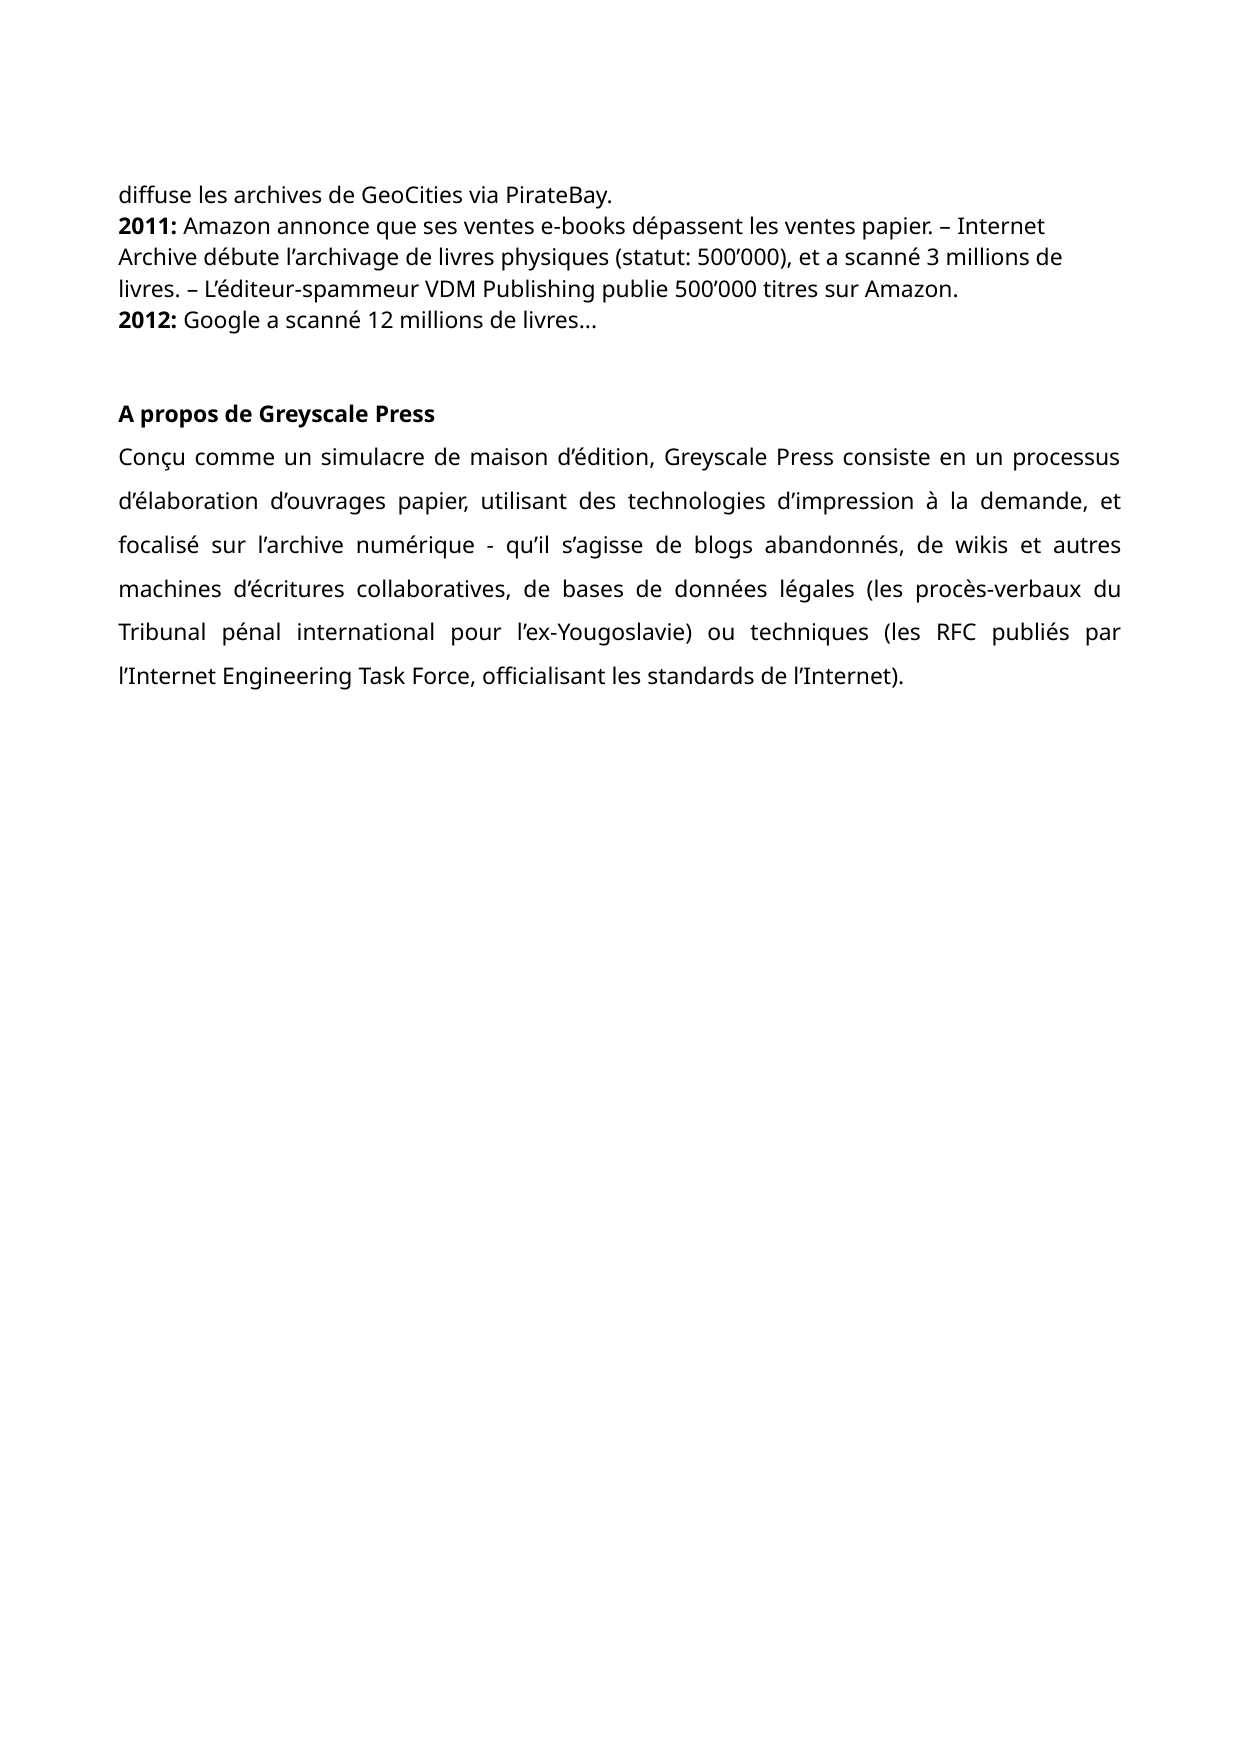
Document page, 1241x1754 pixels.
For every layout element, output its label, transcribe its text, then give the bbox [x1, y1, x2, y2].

text diffuse les archives de GeoCities via PirateBay. [118, 179, 1122, 210]
text A propos de Greyscale Press [118, 398, 1122, 429]
text 2011: Amazon annonce que ses ventes e-books dépassent les ventes papier. – Internet Archive débute l’archivage de livres physiques (statut: 500’000), et a scanné 3 millions de livres. – L’éditeur-spammeur VDM Publishing publie 500’000 titres sur Amazon. [118, 210, 1122, 304]
text 2012: Google a scanné 12 millions de livres... [118, 304, 1122, 335]
text Conçu comme un simulacre de maison d’édition, Greyscale Press consiste en un processus d’élaboration d’ouvrages papier, utilisant des technologies d’impression à la demande, et focalisé sur l’archive numérique - qu’il s’agisse de blogs abandonnés, de wikis et autres machines d’écritures collaboratives, de bases de données légales (les procès-verbaux du Tribunal pénal international pour l’ex-Yougoslavie) ou techniques (les RFC publiés par l’Internet Engineering Task Force, officialisant les standards de l’Internet). [118, 441, 1122, 691]
